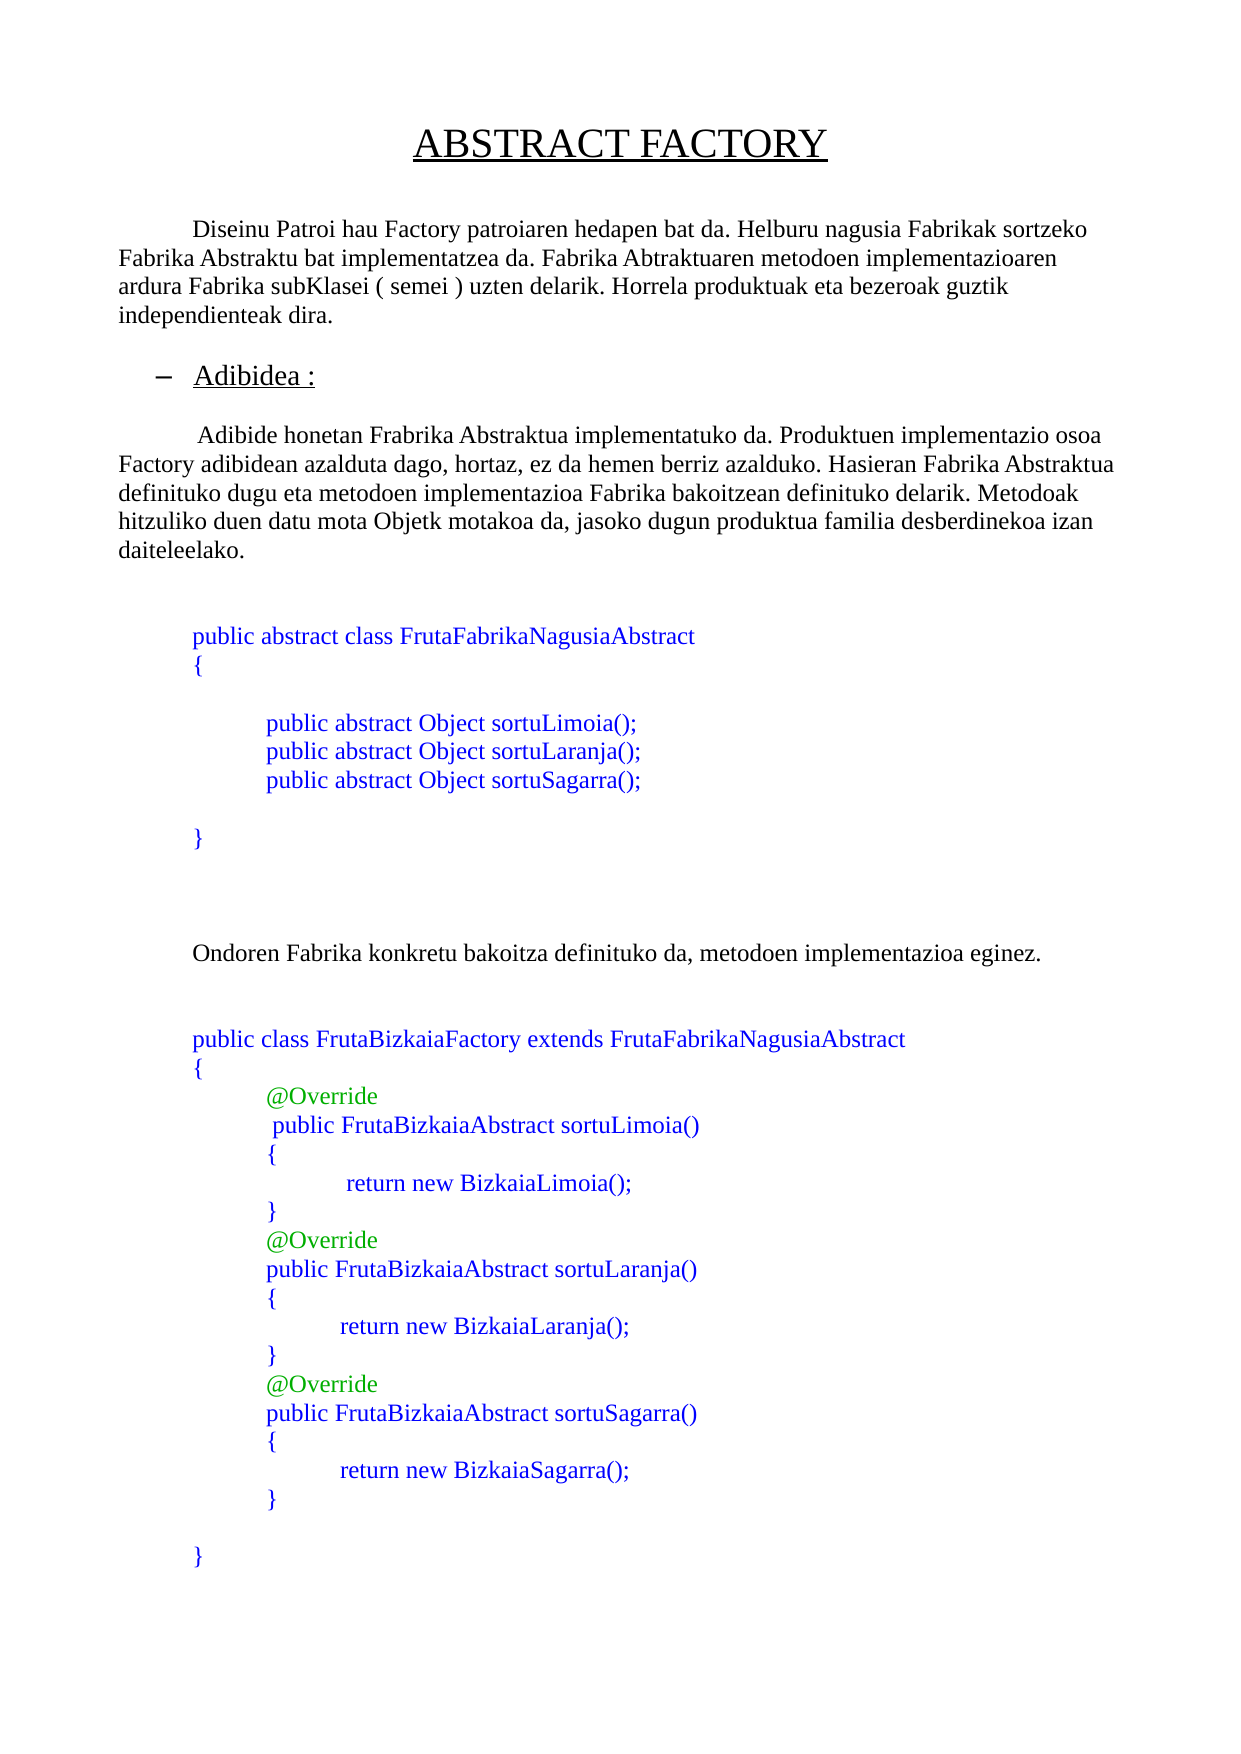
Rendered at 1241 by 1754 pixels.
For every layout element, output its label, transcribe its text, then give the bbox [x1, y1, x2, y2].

text { [118, 1283, 1122, 1311]
text { [118, 1426, 1122, 1455]
text } [118, 1541, 1122, 1570]
text { [118, 650, 1122, 679]
list Adibidea : [156, 358, 1122, 391]
text return new BizkaiaSagarra(); [118, 1455, 1122, 1484]
text Diseinu Patroi hau Factory patroiaren hedapen bat da. Helburu nagusia Fabrikak sortzeko Fabrika Abstraktu bat implementatzea da. Fabrika Abtraktuaren metodoen implementazioaren ardura Fabrika subKlasei ( semei ) uzten delarik. Horrela produktuak eta bezeroak guztik independienteak dira. [118, 214, 1122, 329]
text public abstract class FrutaFabrikaNagusiaAbstract [118, 621, 1122, 650]
text Adibide honetan Frabrika Abstraktua implementatuko da. Produktuen implementazio osoa Factory adibidean azalduta dago, hortaz, ez da hemen berriz azalduko. Hasieran Fabrika Abstraktua definituko dugu eta metodoen implementazioa Fabrika bakoitzean definituko delarik. Metodoak hitzuliko duen datu mota Objetk motakoa da, jasoko dugun produktua familia desberdinekoa izan daiteleelako. [118, 420, 1122, 564]
text @Override [118, 1225, 1122, 1254]
text public FrutaBizkaiaAbstract sortuLaranja() [118, 1254, 1122, 1283]
text public abstract Object sortuSagarra(); [118, 765, 1122, 794]
text return new BizkaiaLaranja(); [118, 1311, 1122, 1340]
text public class FrutaBizkaiaFactory extends FrutaFabrikaNagusiaAbstract [118, 1024, 1122, 1053]
text public abstract Object sortuLimoia(); [118, 708, 1122, 736]
text } [118, 1340, 1122, 1369]
text Ondoren Fabrika konkretu bakoitza definituko da, metodoen implementazioa eginez. [118, 938, 1122, 966]
text } [118, 823, 1122, 851]
text { [118, 1139, 1122, 1168]
text } [118, 1196, 1122, 1225]
text { [118, 1053, 1122, 1081]
text @Override [118, 1081, 1122, 1110]
text public FrutaBizkaiaAbstract sortuLimoia() [118, 1110, 1122, 1139]
text @Override [118, 1369, 1122, 1398]
text return new BizkaiaLimoia(); [118, 1168, 1122, 1196]
text ABSTRACT FACTORY [118, 118, 1122, 166]
text } [118, 1484, 1122, 1513]
text public abstract Object sortuLaranja(); [118, 736, 1122, 765]
text public FrutaBizkaiaAbstract sortuSagarra() [118, 1398, 1122, 1426]
